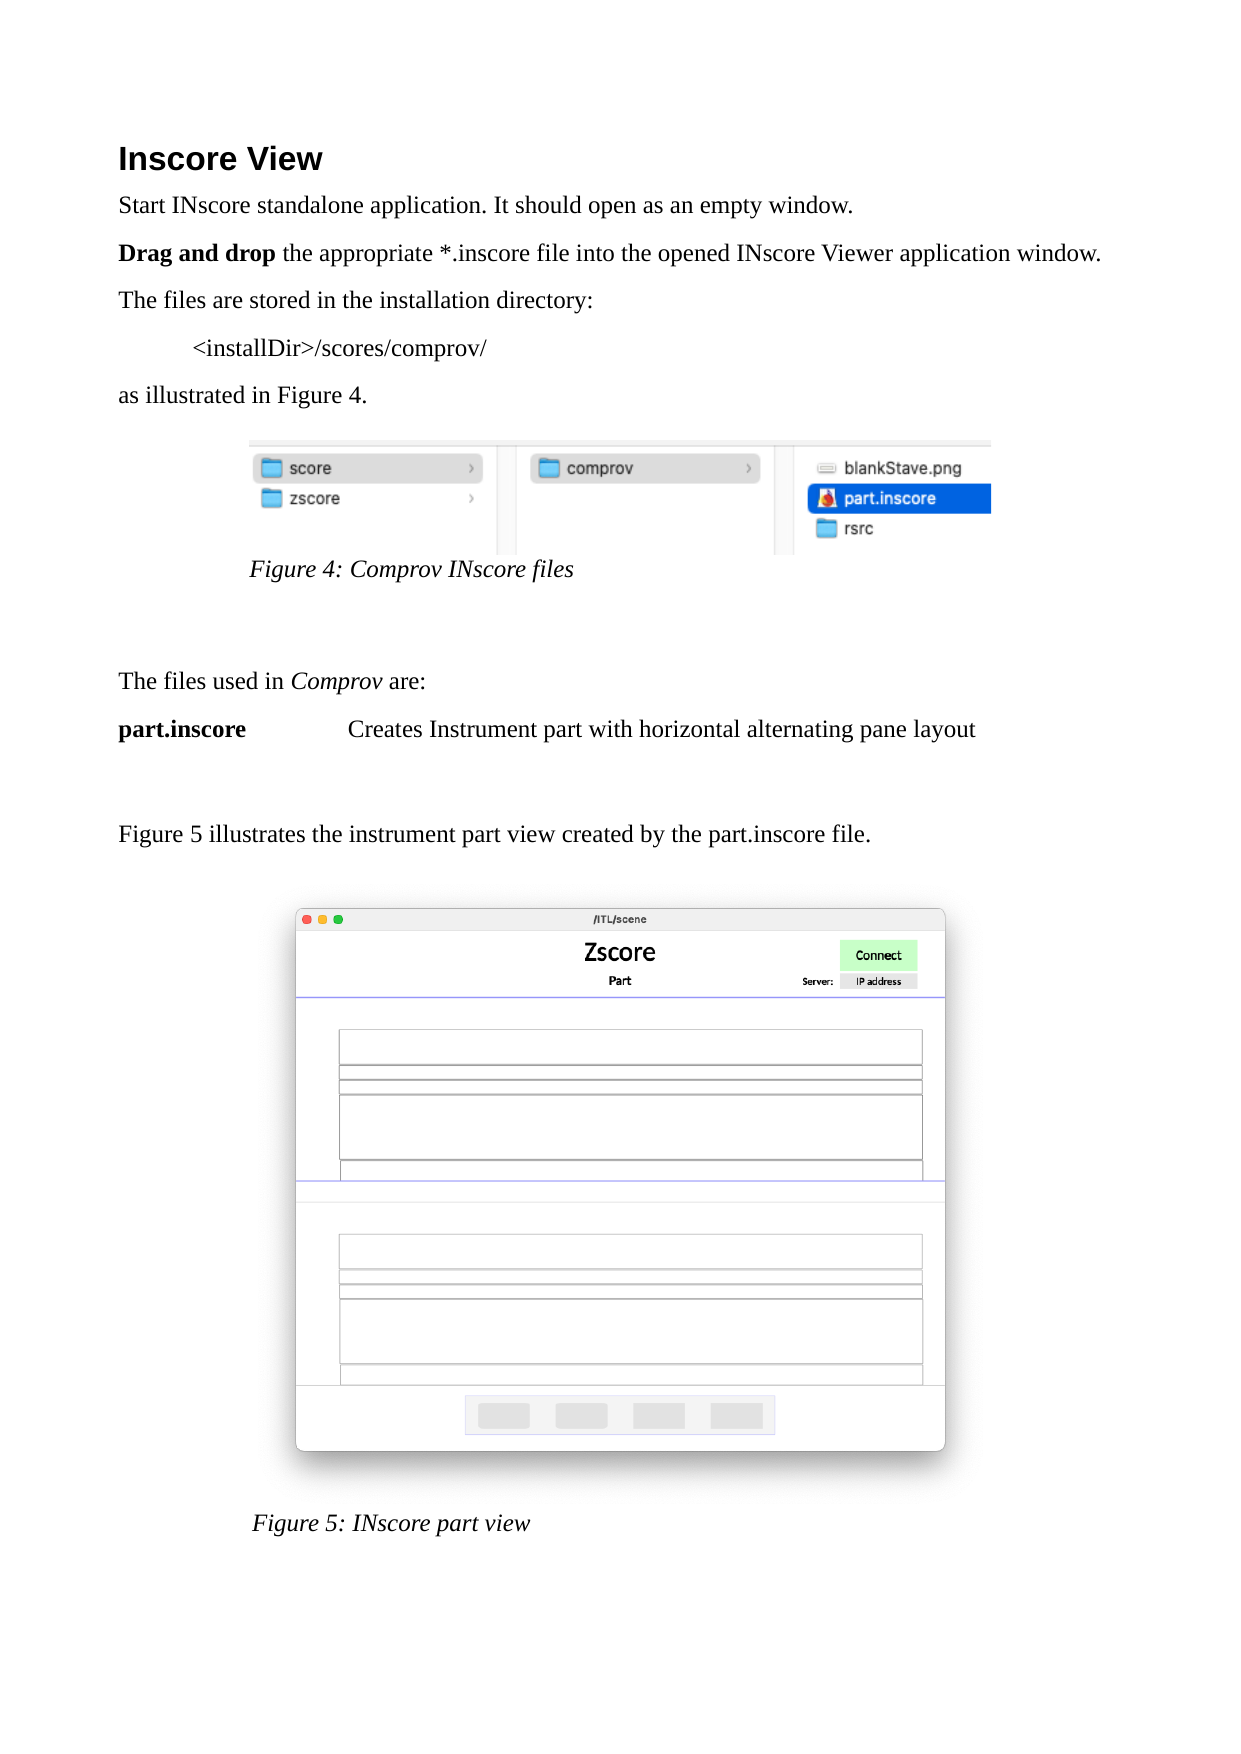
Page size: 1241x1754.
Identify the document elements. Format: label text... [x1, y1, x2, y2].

text Start INscore standalone application. It should open as an empty window. [118, 190, 1122, 219]
subtitle Inscore View [118, 139, 1122, 178]
text Figure 5 illustrates the instrument part view created by the part.inscore file. [118, 819, 1122, 848]
picture [251, 878, 989, 1509]
text <installDir>/scores/comprov/ [118, 333, 1122, 362]
text The files used in Comprov are: [118, 666, 1122, 695]
text Drag and drop the appropriate *.inscore file into the opened INscore Viewer application window. [118, 238, 1122, 266]
table_header Creates Instrument part with horizontal alternating pane layout [348, 714, 1122, 771]
table_header part.inscore [118, 714, 348, 771]
text as illustrated in Figure 4. [118, 381, 1122, 409]
text Figure 5: INscore part view [252, 1509, 988, 1537]
text Figure 4: Comprov INscore files [249, 555, 991, 583]
picture [249, 440, 992, 555]
text The files are stored in the installation directory: [118, 285, 1122, 314]
